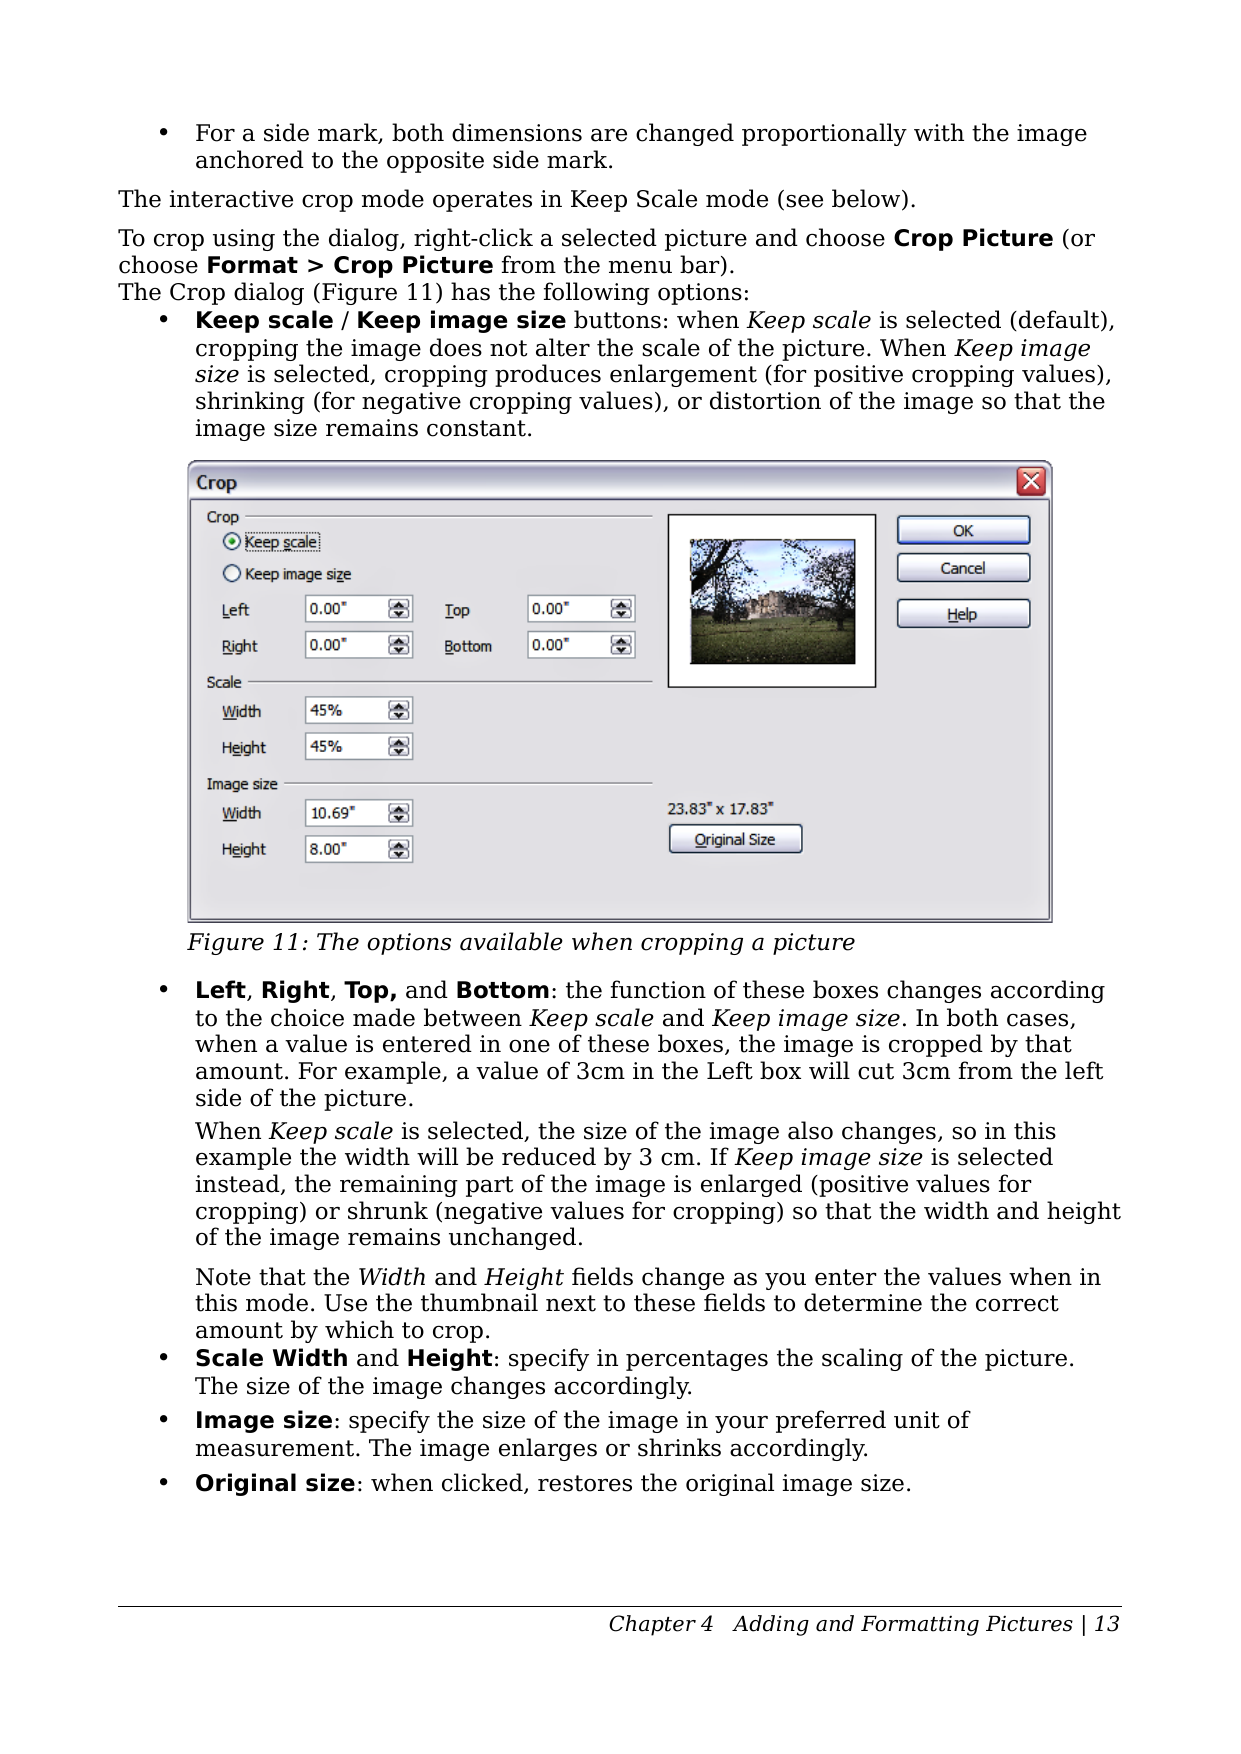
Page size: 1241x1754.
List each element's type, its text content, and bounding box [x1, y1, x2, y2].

list The Crop dialog (Figure 11) has the following options: [118, 279, 1122, 306]
list Keep scale / Keep image size buttons: when Keep scale is selected (default), cropping the image does not alter the scale of the picture. When Keep image size is selected, cropping produces enlargement (for positive cropping values), shrinking (for negative cropping values), or distortion of the image so that the image size remains constant. [156, 306, 1122, 441]
list Original size: when clicked, restores the original image size. [156, 1468, 1122, 1497]
text The interactive crop mode operates in Keep Scale mode (see below). [118, 186, 1122, 213]
text To crop using the dialog, right-click a selected picture and choose Crop Picture (or choose Format > Crop Picture from the menu bar). [118, 226, 1122, 279]
picture [187, 460, 1053, 923]
list For a side mark, both dimensions are changed proportionally with the image anchored to the opposite side mark. [156, 118, 1122, 174]
list Scale Width and Height: specify in percentages the scaling of the picture. The size of the image changes accordingly. [156, 1344, 1122, 1399]
list Left, Right, Top, and Bottom: the function of these boxes changes according to the choice made between Keep scale and Keep image size. In both cases, when a value is entered in one of these boxes, the image is cropped by that amount. For example, a value of 3cm in the Left box will cut 3cm from the left side of the picture. [156, 976, 1122, 1112]
list Note that the Width and Height fields change as you enter the values when in this mode. Use the thumbnail next to these fields to determine the correct amount by which to crop. [195, 1264, 1122, 1344]
list When Keep scale is selected, the size of the image also changes, so in this example the width will be reduced by 3 cm. If Keep image size is selected instead, the remaining part of the image is enlarged (positive values for cropping) or shrunk (negative values for cropping) so that the width and height of the image remains unchanged. [156, 1118, 1122, 1251]
list Image size: specify the size of the image in your preferred unit of measurement. The image enlarges or shrinks accordingly. [156, 1406, 1122, 1462]
text Figure 11: The options available when cropping a picture [187, 929, 1053, 956]
